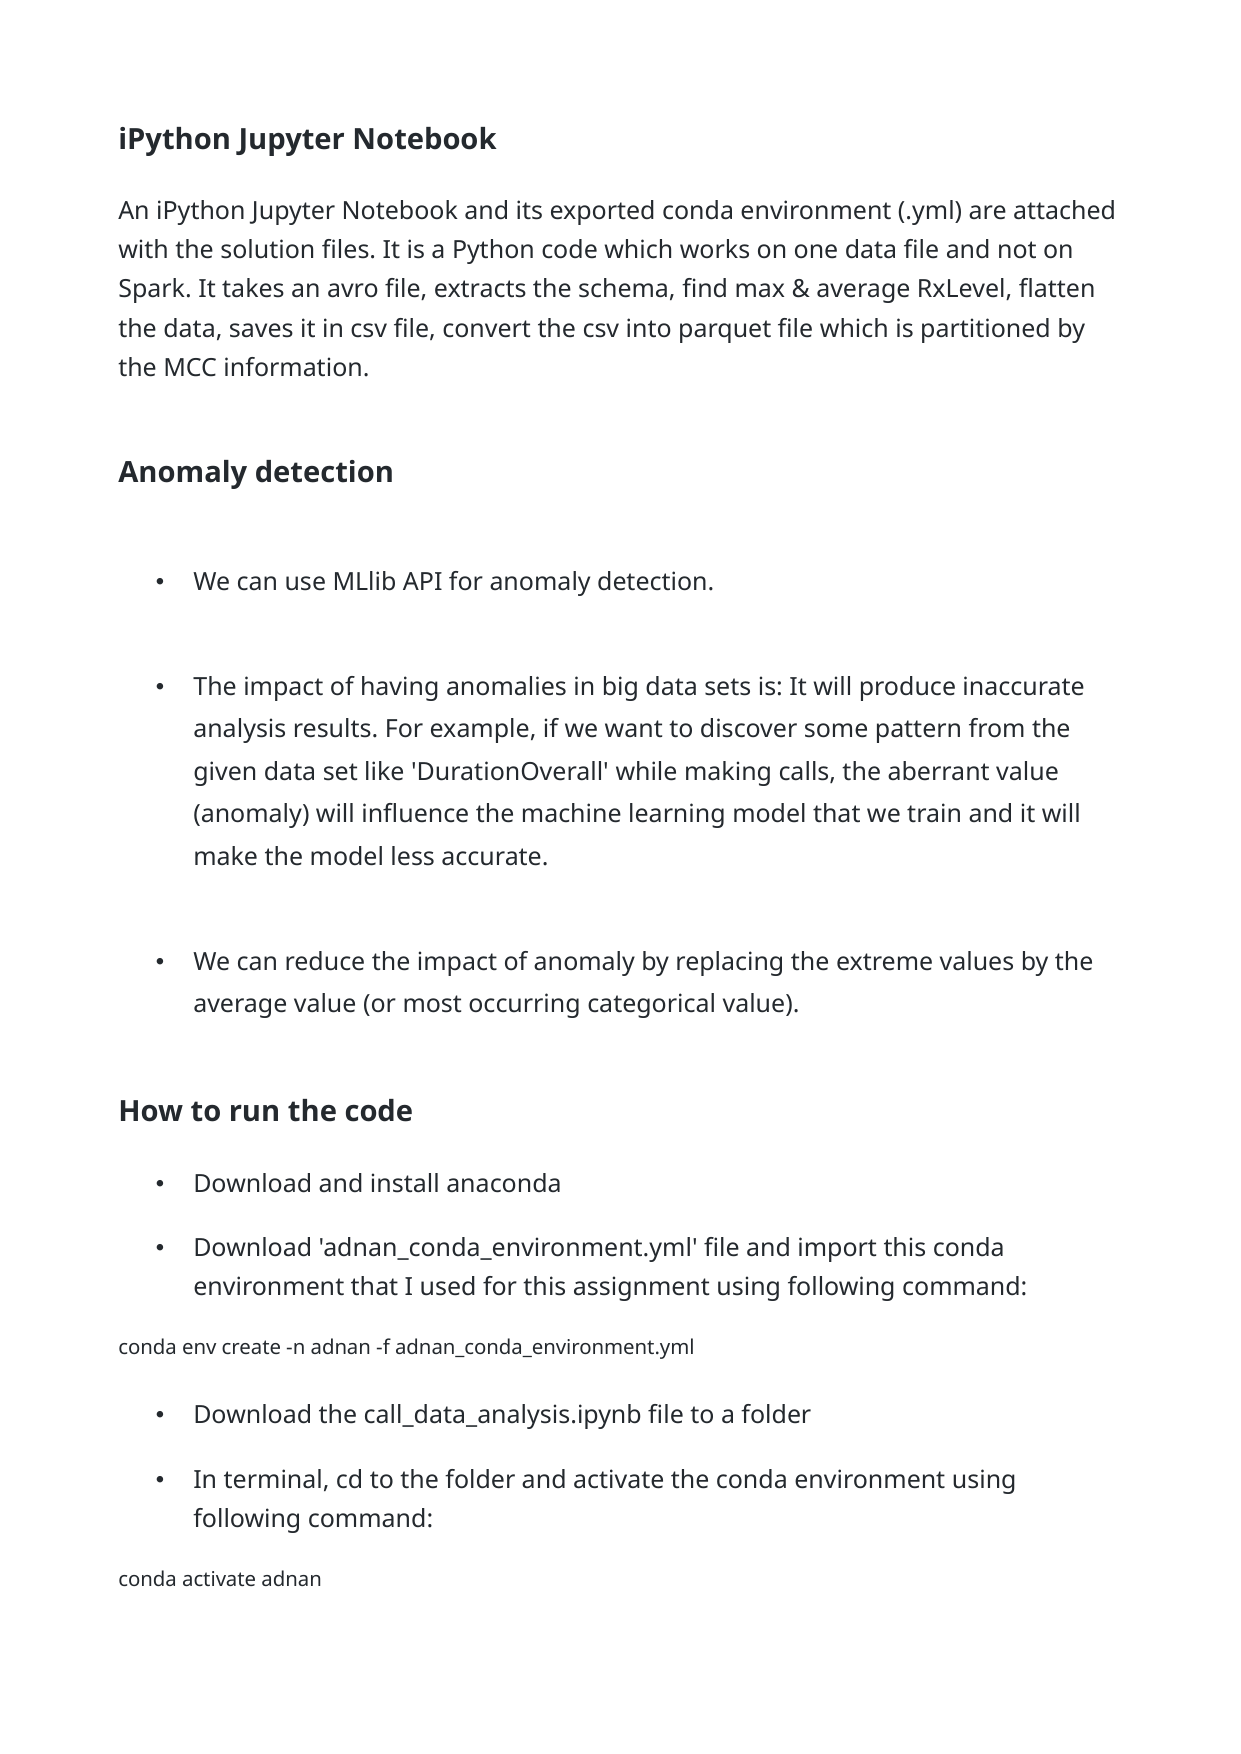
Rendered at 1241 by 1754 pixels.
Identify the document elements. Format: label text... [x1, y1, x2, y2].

subtitle We can use MLlib API for anomaly detection. [156, 563, 1122, 597]
subtitle Anomaly detection [118, 451, 1122, 491]
text An iPython Jupyter Notebook and its exported conda environment (.yml) are attached with the solution files. It is a Python code which works on one data file and not on Spark. It takes an avro file, extracts the schema, find max & average RxLevel, flatten the data, saves it in csv file, convert the csv into parquet file which is partitioned by the MCC information. [118, 193, 1122, 383]
text conda env create -n adnan -f adnan_conda_environment.yml [118, 1333, 1122, 1360]
list Download 'adnan_conda_environment.yml' file and import this conda environment that I used for this assignment using following command: [156, 1229, 1122, 1303]
list Download the call_data_analysis.ipynb file to a folder [156, 1397, 1122, 1431]
subtitle The impact of having anomalies in big data sets is: It will produce inaccurate analysis results. For example, if we want to discover some pattern from the given data set like 'DurationOverall' while making calls, the aberrant value (anomaly) will influence the machine learning model that we train and it will make the model less accurate. [156, 668, 1122, 872]
subtitle How to run the code [118, 1091, 1122, 1130]
subtitle iPython Jupyter Notebook [118, 118, 1122, 158]
list In terminal, cd to the folder and activate the conda environment using following command: [156, 1461, 1122, 1534]
list Download and install anaconda [156, 1165, 1122, 1199]
subtitle We can reduce the impact of anomaly by replacing the extreme values by the average value (or most occurring categorical value). [156, 943, 1122, 1020]
text conda activate adnan [118, 1564, 1122, 1592]
